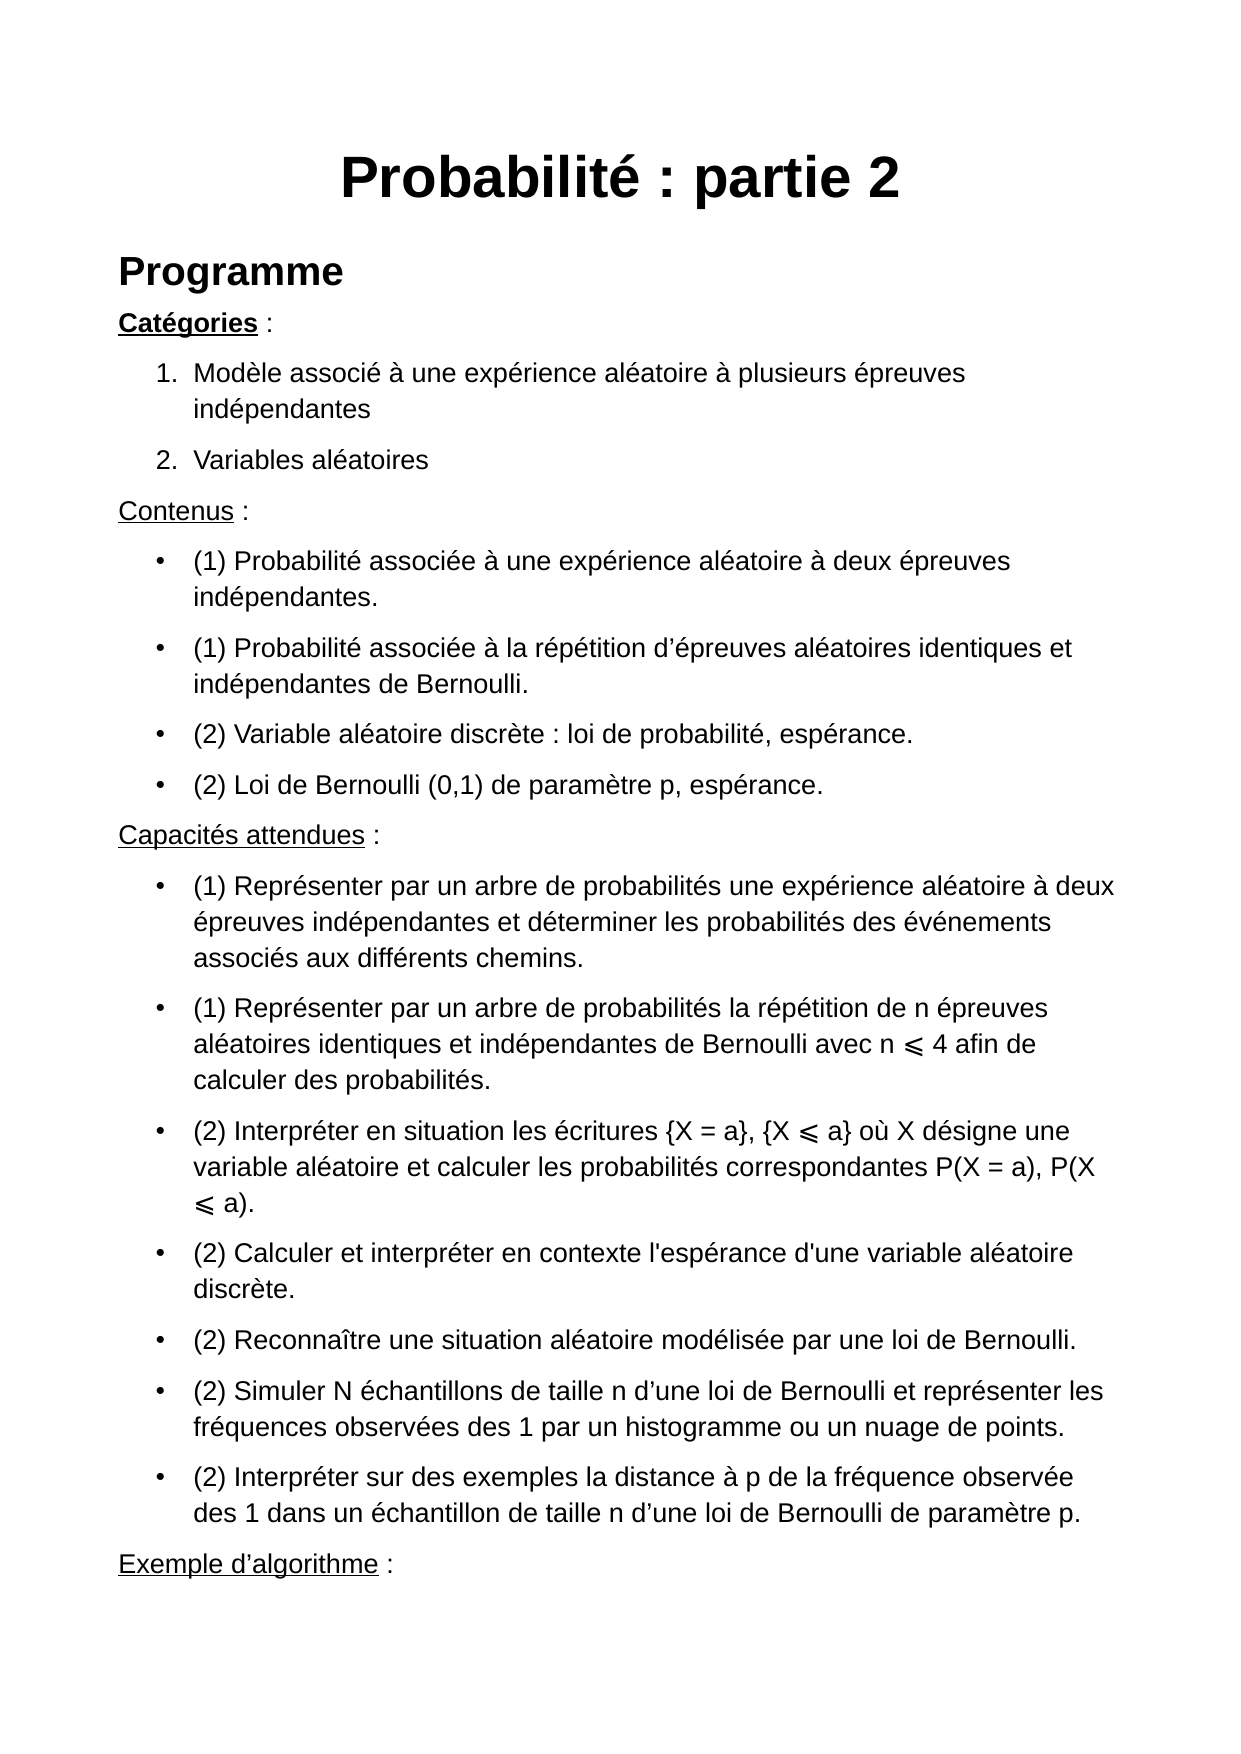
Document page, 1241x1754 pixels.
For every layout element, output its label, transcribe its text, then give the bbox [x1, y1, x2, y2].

list (2) Calculer et interpréter en contexte l'espérance d'une variable aléatoire discrète. [156, 1237, 1122, 1305]
text Catégories : [118, 307, 1122, 338]
list (1) Représenter par un arbre de probabilités la répétition de n épreuves aléatoires identiques et indépendantes de Bernoulli avec n ⩽ 4 afin de calculer des probabilités. [156, 992, 1122, 1096]
list (2) Reconnaître une situation aléatoire modélisée par une loi de Bernoulli. [156, 1324, 1122, 1355]
list (2) Loi de Bernoulli (0,1) de paramètre p, espérance. [156, 769, 1122, 800]
title Probabilité : partie 2 [118, 143, 1122, 210]
list Variables aléatoires [156, 444, 1122, 475]
text Capacités attendues : [118, 819, 1122, 851]
text Contenus : [118, 494, 1122, 526]
list (1) Probabilité associée à la répétition d’épreuves aléatoires identiques et indépendantes de Bernoulli. [156, 632, 1122, 699]
text Exemple d’algorithme : [118, 1548, 1122, 1579]
list (2) Interpréter en situation les écritures {X = a}, {X ⩽ a} où X désigne une variable aléatoire et calculer les probabilités correspondantes P(X = a), P(X ⩽ a). [156, 1115, 1122, 1218]
subtitle Programme [118, 248, 1122, 294]
list (2) Interpréter sur des exemples la distance à p de la fréquence observée des 1 dans un échantillon de taille n d’une loi de Bernoulli de paramètre p. [156, 1461, 1122, 1528]
list (2) Variable aléatoire discrète : loi de probabilité, espérance. [156, 718, 1122, 749]
list (1) Représenter par un arbre de probabilités une expérience aléatoire à deux épreuves indépendantes et déterminer les probabilités des événements associés aux différents chemins. [156, 870, 1122, 973]
list (1) Probabilité associée à une expérience aléatoire à deux épreuves indépendantes. [156, 545, 1122, 612]
list (2) Simuler N échantillons de taille n d’une loi de Bernoulli et représenter les fréquences observées des 1 par un histogramme ou un nuage de points. [156, 1374, 1122, 1442]
list Modèle associé à une expérience aléatoire à plusieurs épreuves indépendantes [156, 357, 1122, 425]
